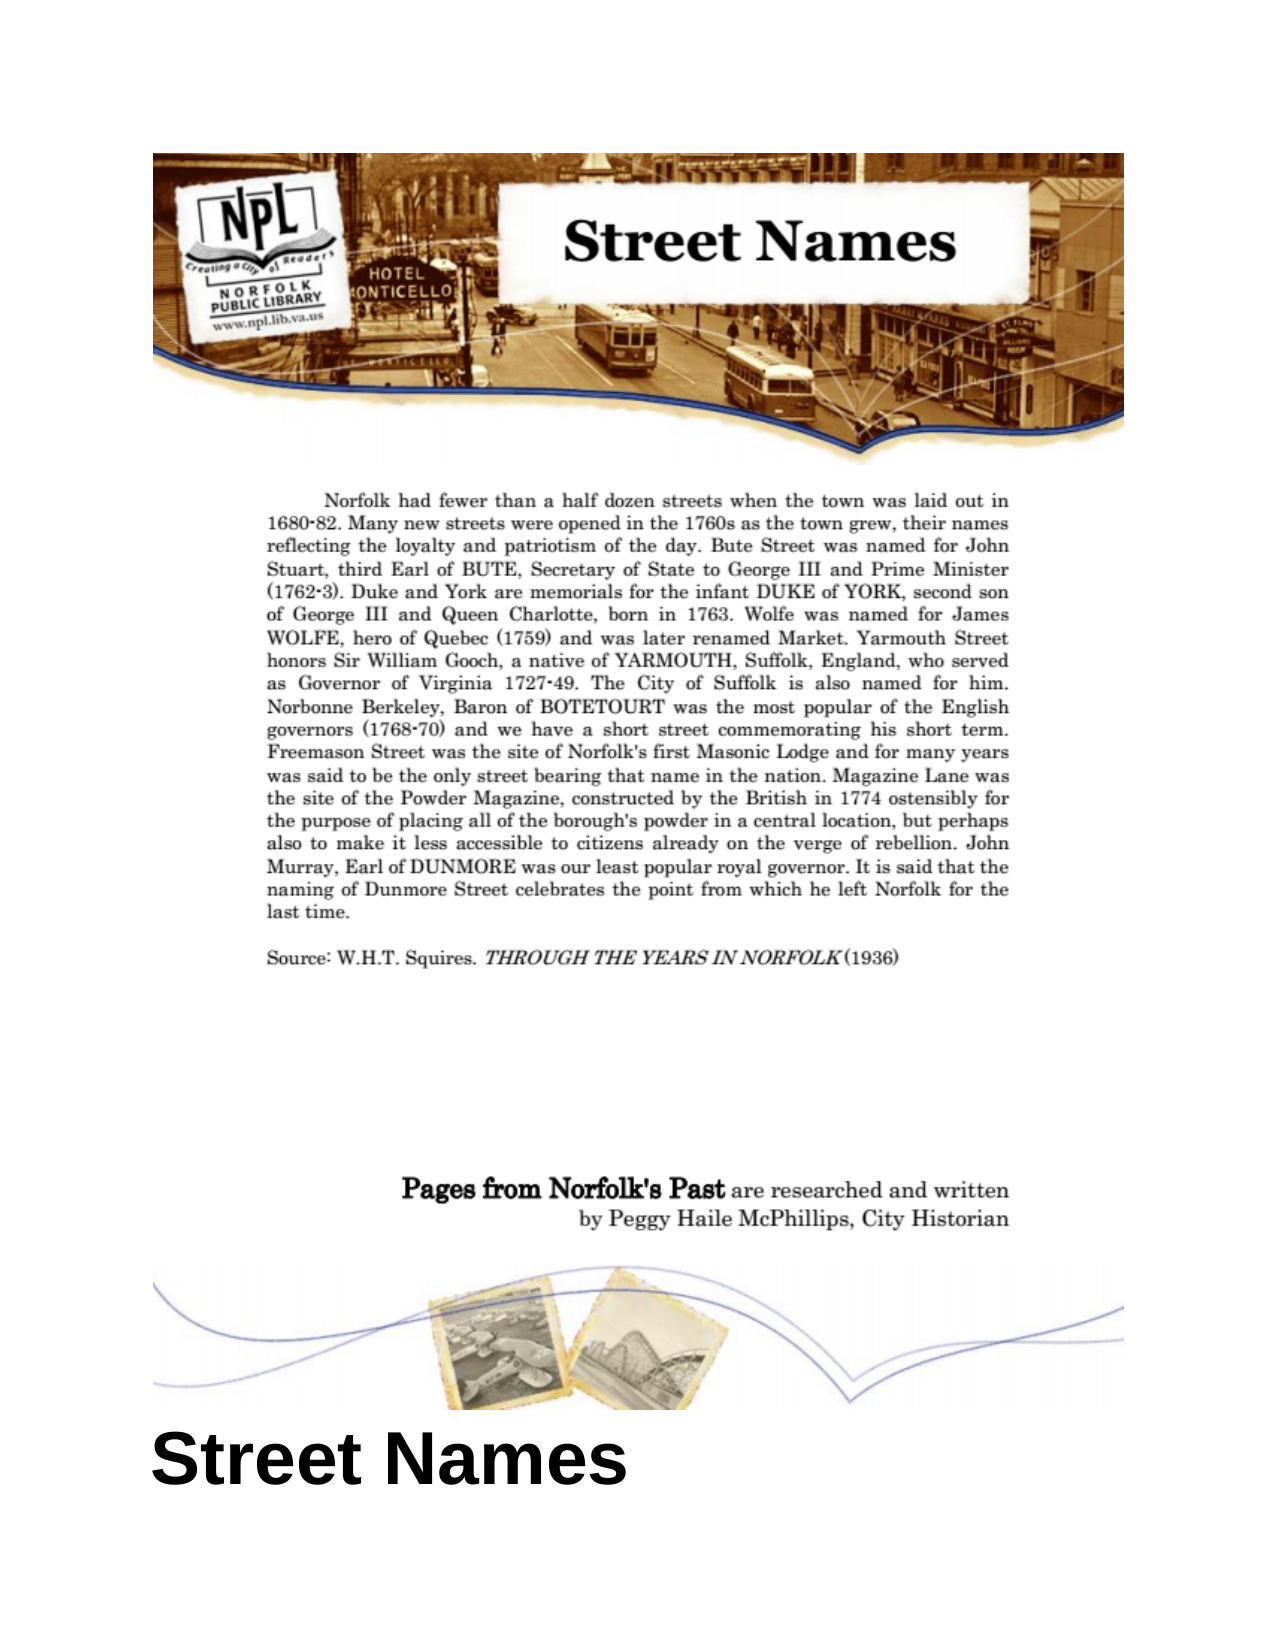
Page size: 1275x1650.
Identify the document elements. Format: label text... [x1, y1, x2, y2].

picture [153, 153, 1124, 1410]
text Street Names [150, 1416, 1125, 1500]
